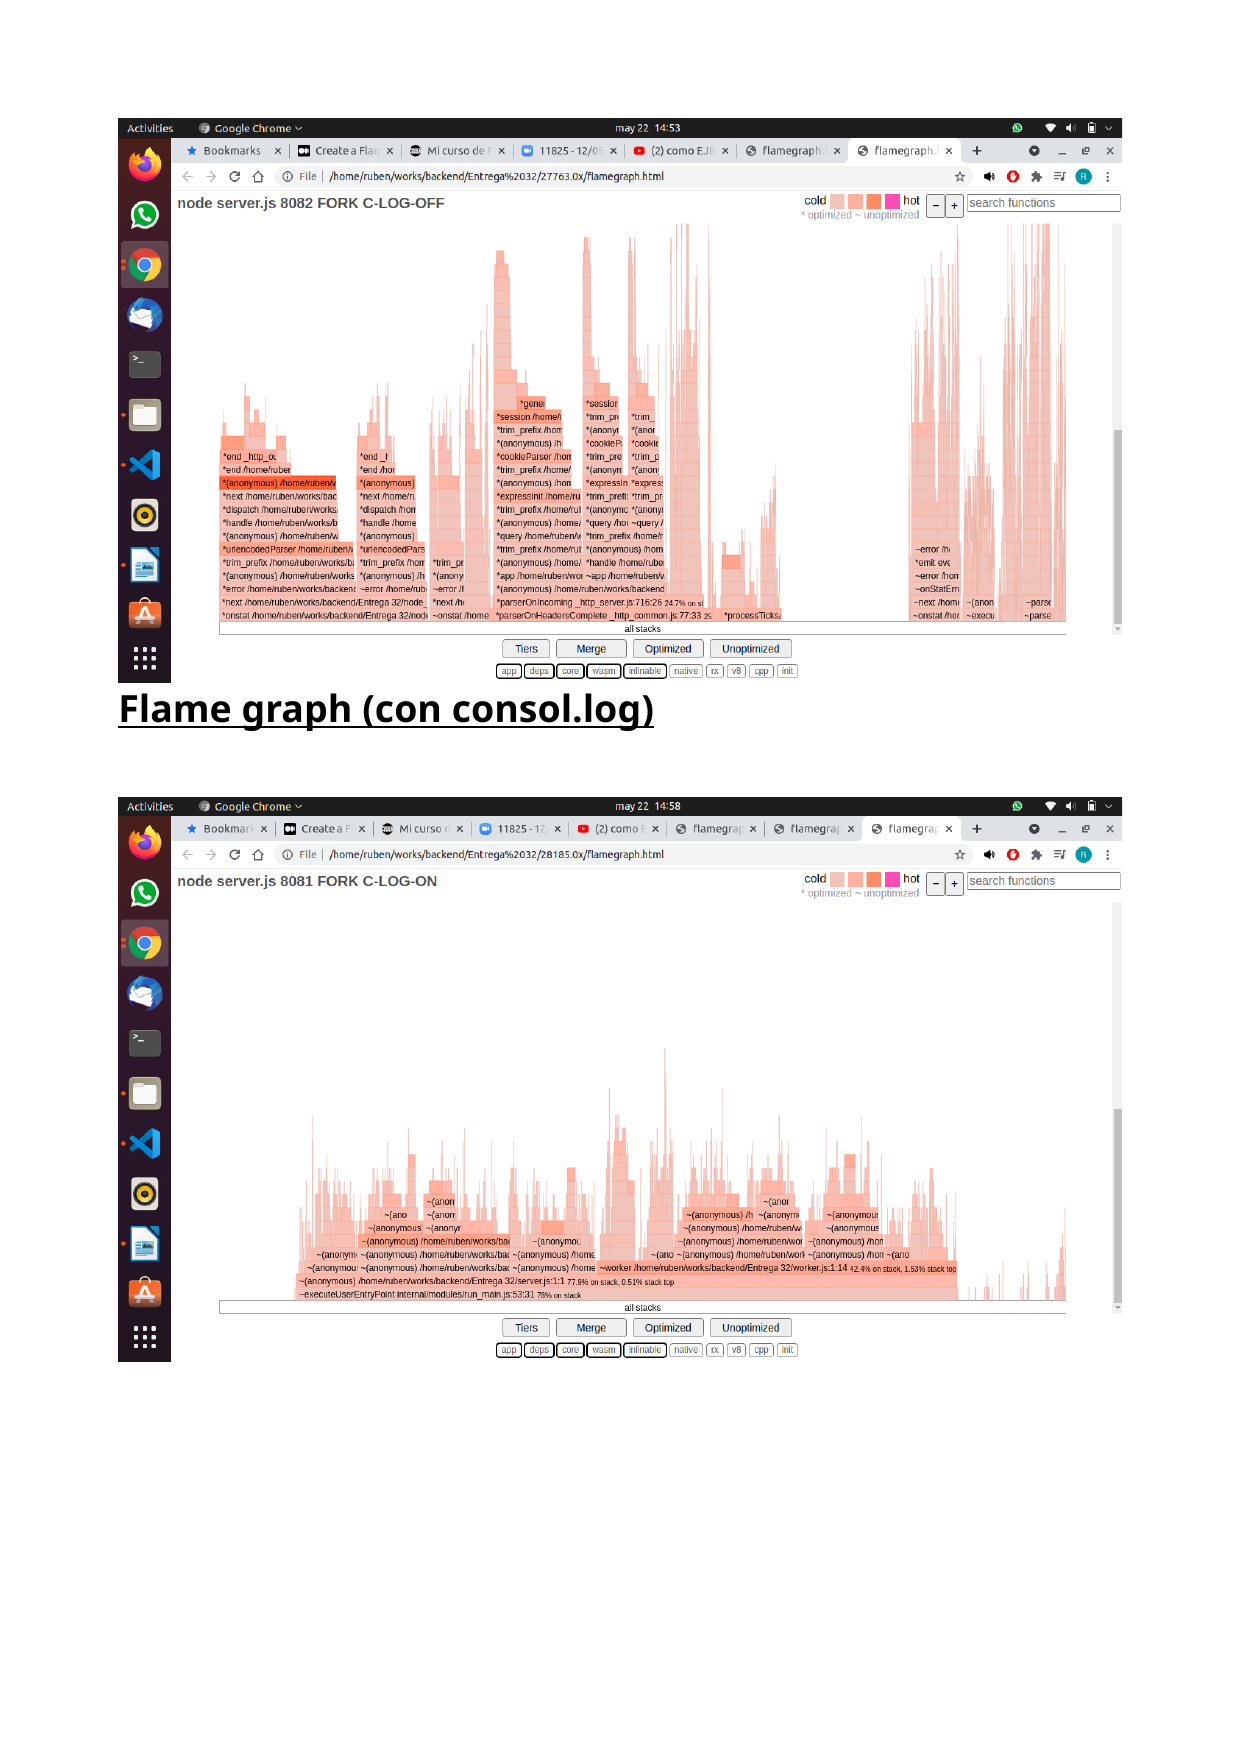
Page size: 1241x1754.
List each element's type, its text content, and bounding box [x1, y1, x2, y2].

picture [118, 118, 1123, 683]
text Flame graph (con consol.log) [118, 683, 1122, 733]
picture [118, 797, 1123, 1362]
